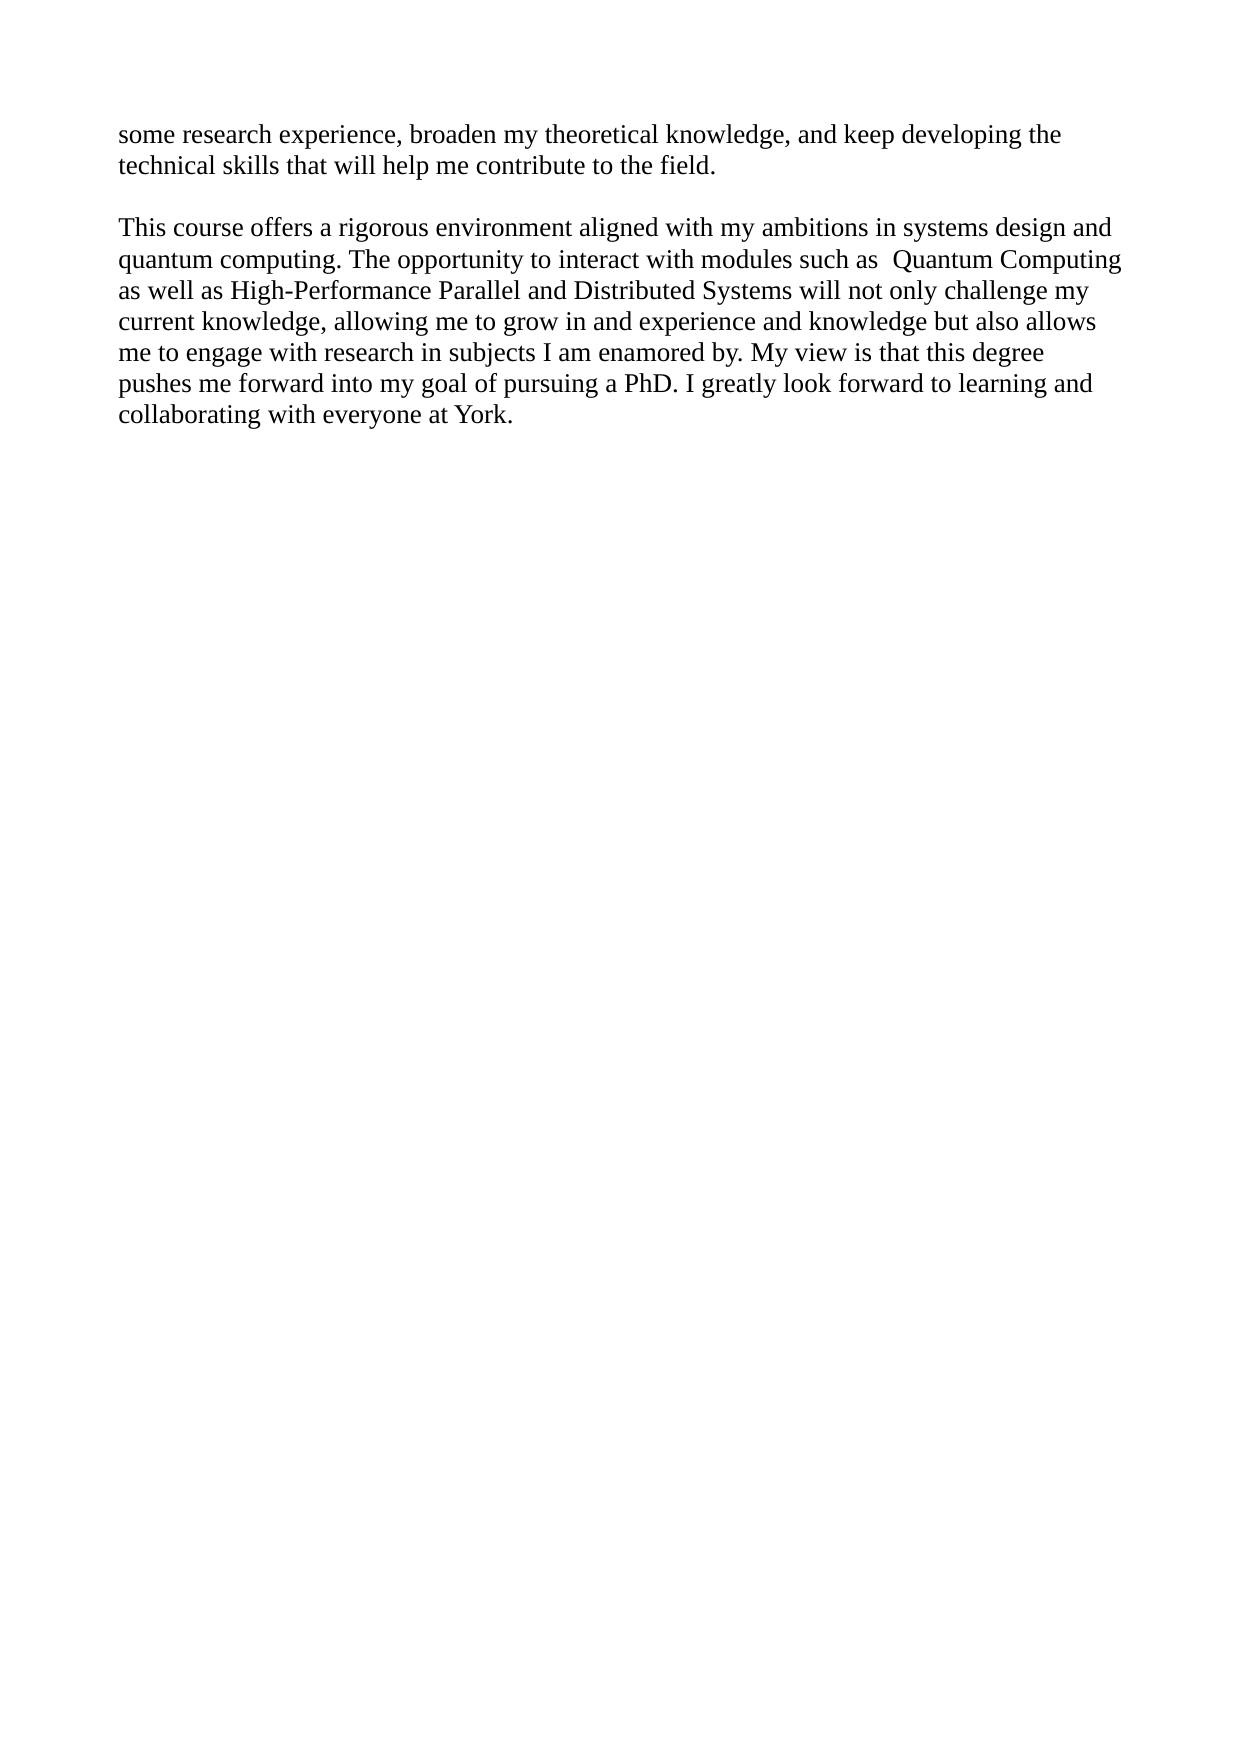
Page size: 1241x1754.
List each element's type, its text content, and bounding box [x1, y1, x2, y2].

text This course offers a rigorous environment aligned with my ambitions in systems design and quantum computing. The opportunity to interact with modules such as Quantum Computing as well as High-Performance Parallel and Distributed Systems will not only challenge my current knowledge, allowing me to grow in and experience and knowledge but also allows me to engage with research in subjects I am enamored by. My view is that this degree pushes me forward into my goal of pursuing a PhD. I greatly look forward to learning and collaborating with everyone at York. [118, 212, 1122, 429]
text some research experience, broaden my theoretical knowledge, and keep developing the technical skills that will help me contribute to the field. [118, 118, 1122, 180]
